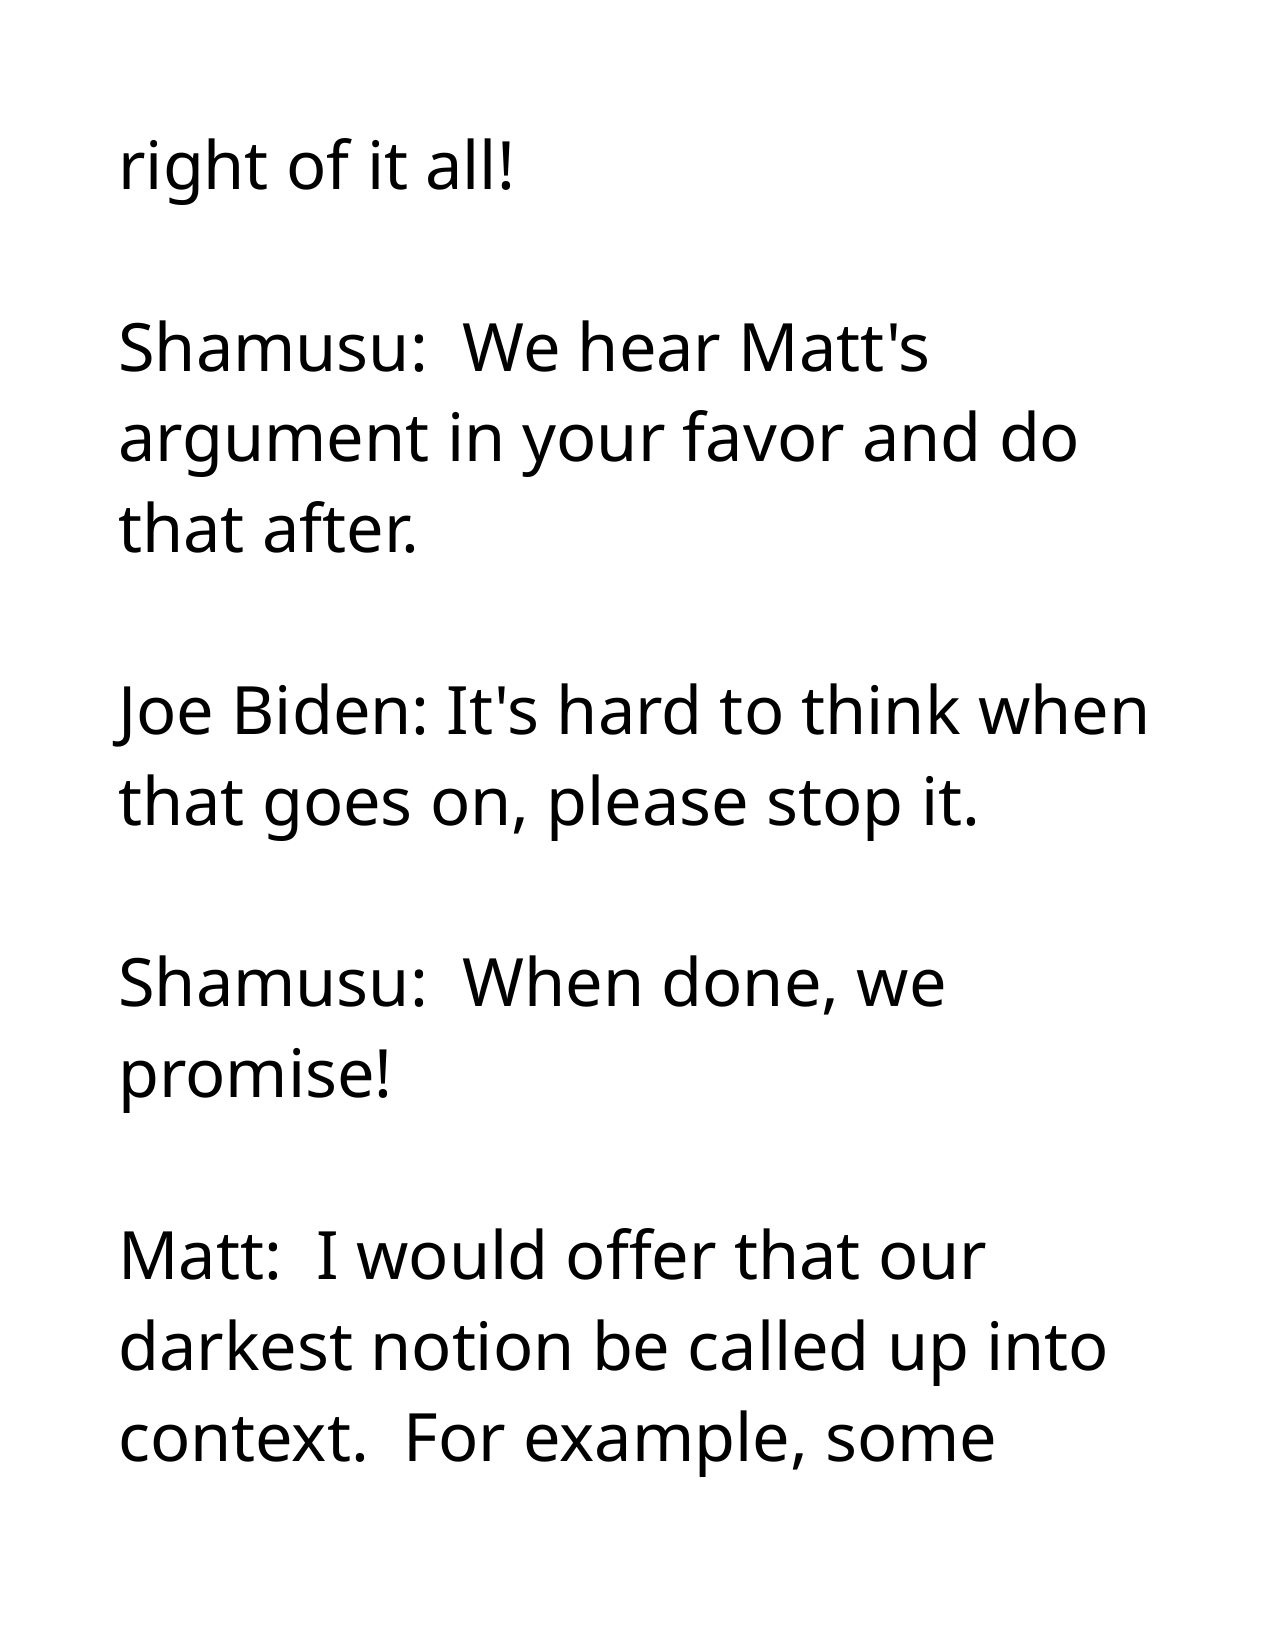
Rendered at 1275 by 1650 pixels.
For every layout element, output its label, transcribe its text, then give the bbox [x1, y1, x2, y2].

text right of it all! [118, 118, 1157, 209]
text Shamusu: When done, we promise! [118, 936, 1157, 1117]
text Shamusu: We hear Matt's argument in your favor and do that after. [118, 300, 1157, 572]
text Joe Biden: It's hard to think when that goes on, please stop it. [118, 663, 1157, 845]
text Matt: I would offer that our darkest notion be called up into context. For example, some [118, 1208, 1157, 1481]
